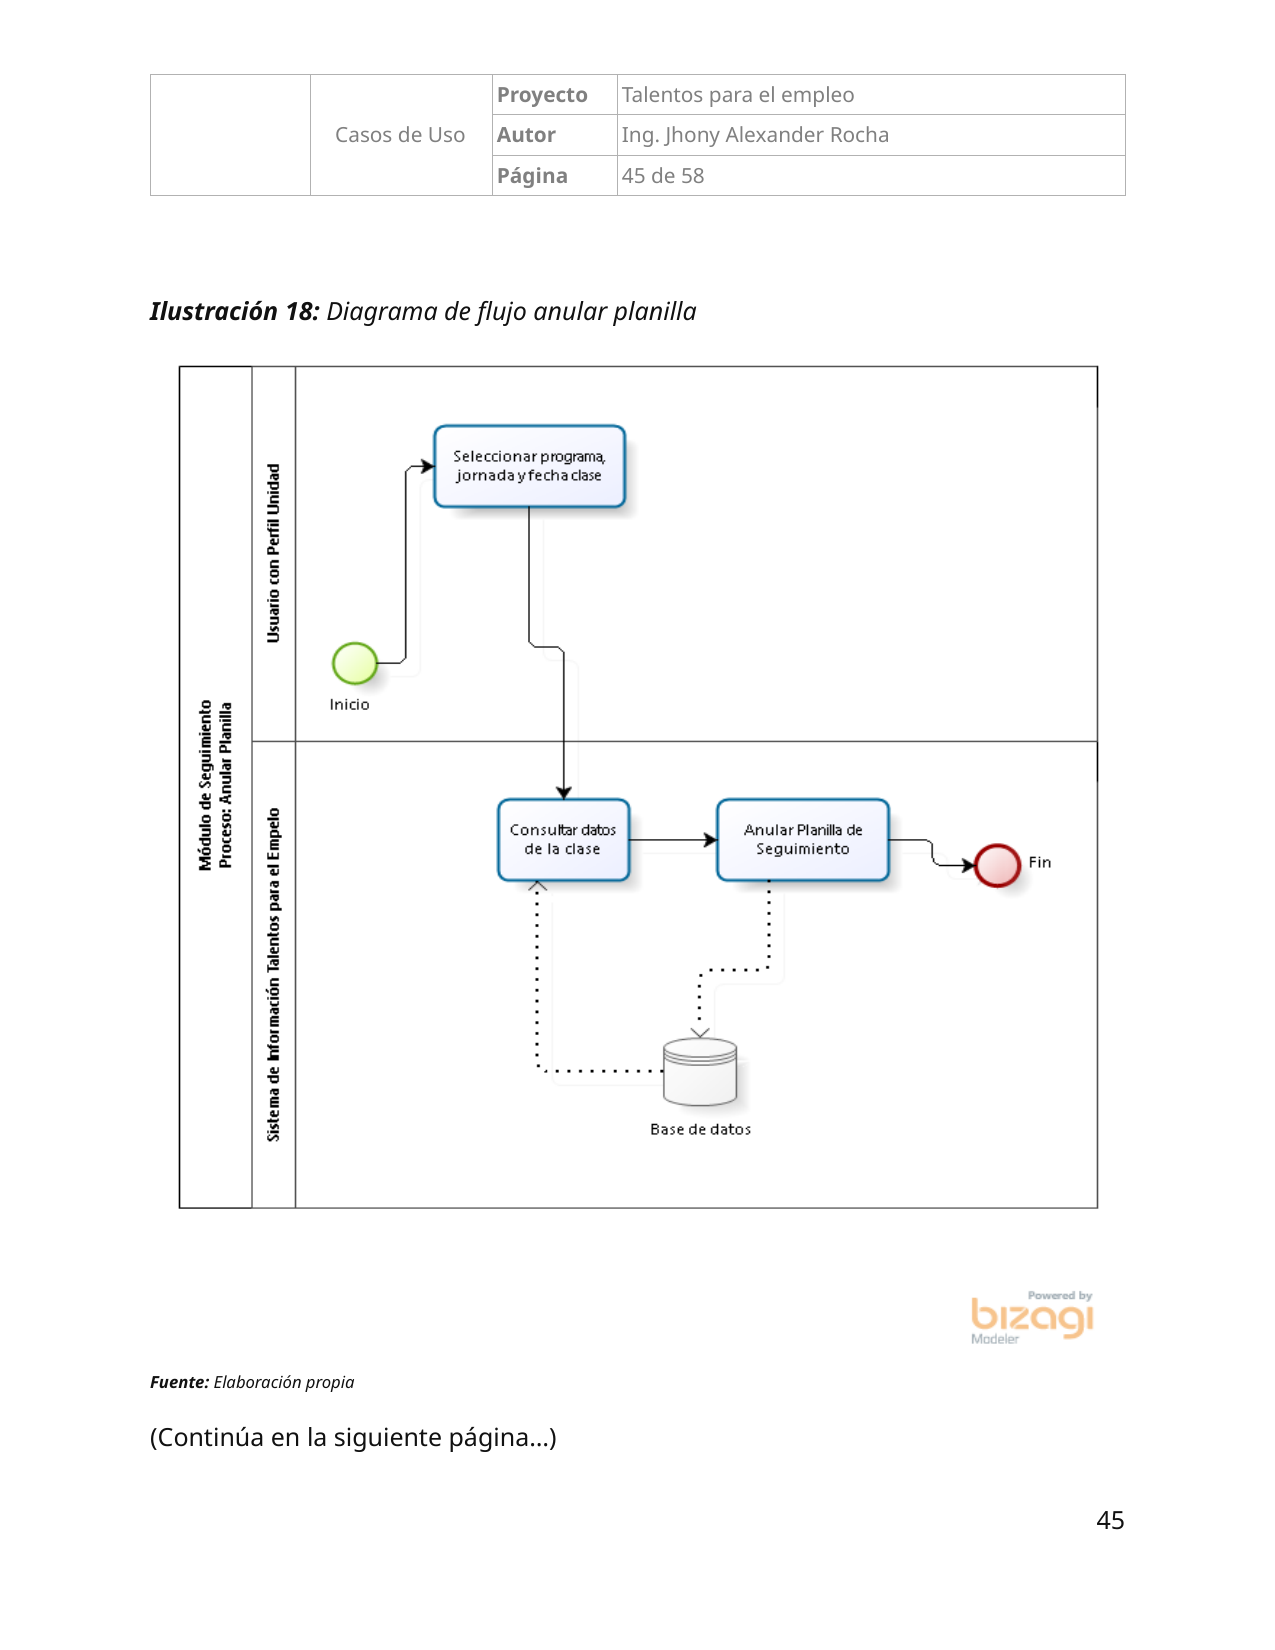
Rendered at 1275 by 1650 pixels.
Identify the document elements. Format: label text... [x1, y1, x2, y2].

picture [150, 339, 1125, 1360]
text (Continúa en la siguiente página…) [150, 1420, 1125, 1454]
text Ilustración 18: Diagrama de flujo anular planilla [150, 293, 1125, 339]
text Fuente: Elaboración propia [150, 1360, 1125, 1394]
